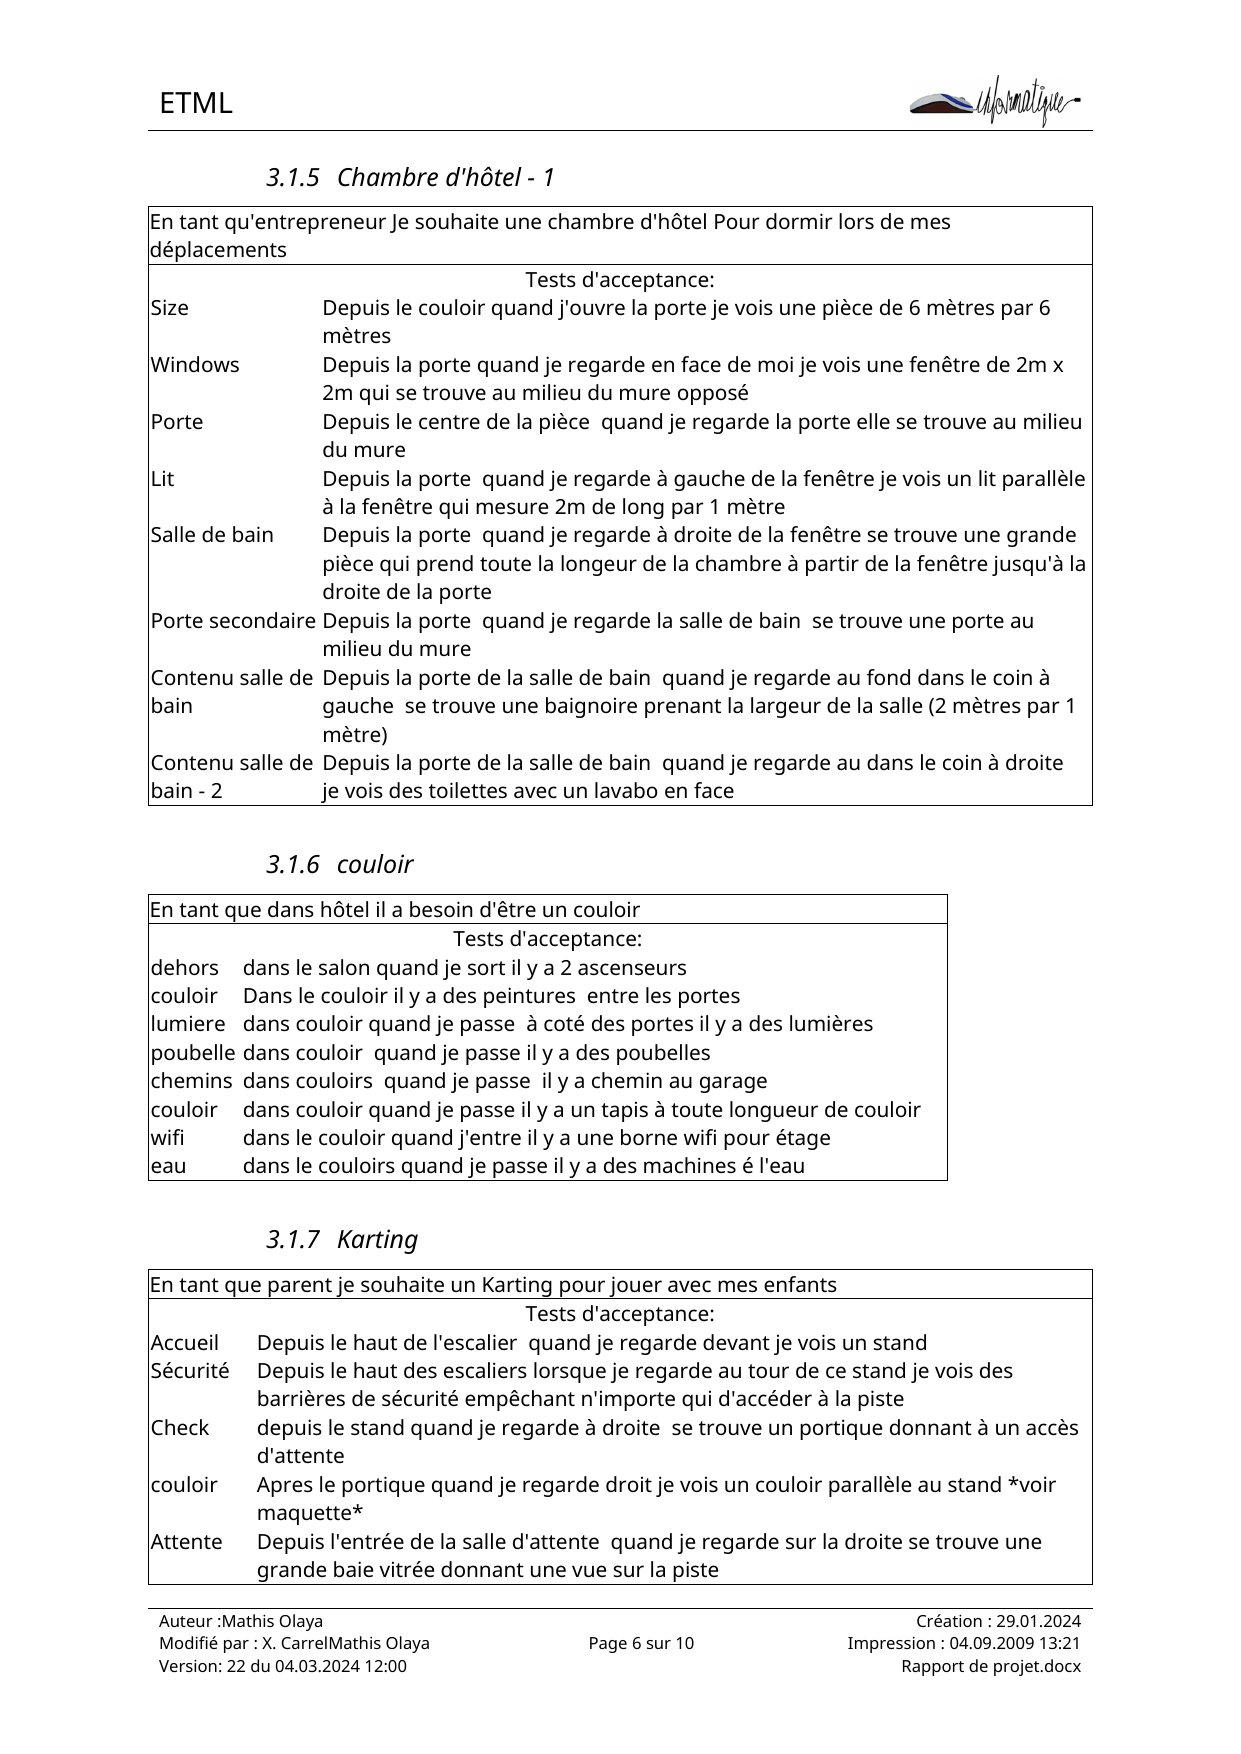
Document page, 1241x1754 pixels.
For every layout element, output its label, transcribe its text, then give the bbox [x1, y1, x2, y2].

subtitle Chambre d'hôtel - 1 [266, 159, 1092, 193]
table_cell Attente [149, 1527, 256, 1584]
table_cell depuis le stand quand je regarde à droite se trouve un portique donnant à un accès d'attente [256, 1413, 1091, 1470]
table_header Size [149, 293, 321, 350]
table_cell couloir [149, 981, 242, 1009]
table_header En tant que dans hôtel il a besoin d'être un couloir [149, 895, 947, 923]
table_cell couloir [149, 1470, 256, 1527]
table_cell Salle de bain [149, 521, 321, 606]
table_cell chemins [149, 1066, 242, 1095]
table_cell dans couloir quand je passe il y a un tapis à toute longueur de couloir [242, 1095, 946, 1123]
table_cell Porte secondaire [149, 606, 321, 663]
table_header Depuis le couloir quand j'ouvre la porte je vois une pièce de 6 mètres par 6 mètres [321, 293, 1091, 350]
table_cell Contenu salle de bain - 2 [149, 748, 321, 805]
table_cell Depuis le centre de la pièce quand je regarde la porte elle se trouve au milieu du mure [321, 407, 1091, 464]
table_cell Depuis la porte quand je regarde à gauche de la fenêtre je vois un lit parallèle à la fenêtre qui mesure 2m de long par 1 mètre [321, 464, 1091, 521]
table_cell dans couloir quand je passe il y a des poubelles [242, 1038, 946, 1066]
table_cell Depuis la porte quand je regarde à droite de la fenêtre se trouve une grande pièce qui prend toute la longeur de la chambre à partir de la fenêtre jusqu'à la droite de la porte [321, 521, 1091, 606]
subtitle Karting [266, 1222, 1092, 1256]
table_header En tant que parent je souhaite un Karting pour jouer avec mes enfants [149, 1270, 1092, 1298]
table_cell Tests d'acceptance: [149, 924, 947, 1180]
table_cell Tests d'acceptance: [149, 265, 1092, 805]
table_cell Lit [149, 464, 321, 521]
table_cell poubelle [149, 1038, 242, 1066]
table_cell Depuis la porte quand je regarde en face de moi je vois une fenêtre de 2m x 2m qui se trouve au milieu du mure opposé [321, 350, 1091, 407]
subtitle couloir [266, 847, 1092, 881]
table_cell Depuis la porte de la salle de bain quand je regarde au fond dans le coin à gauche se trouve une baignoire prenant la largeur de la salle (2 mètres par 1 mètre) [321, 663, 1091, 748]
table_cell Windows [149, 350, 321, 407]
table_cell dans couloir quand je passe à coté des portes il y a des lumières [242, 1010, 946, 1038]
table_cell Depuis l'entrée de la salle d'attente quand je regarde sur la droite se trouve une grande baie vitrée donnant une vue sur la piste [256, 1527, 1091, 1584]
table_cell Sécurité [149, 1356, 256, 1413]
table_cell wifi [149, 1123, 242, 1152]
table_cell dans le couloirs quand je passe il y a des machines é l'eau [242, 1152, 946, 1180]
table_cell Apres le portique quand je regarde droit je vois un couloir parallèle au stand *voir maquette* [256, 1470, 1091, 1527]
table_cell dans couloirs quand je passe il y a chemin au garage [242, 1066, 946, 1095]
table_cell Depuis la porte quand je regarde la salle de bain se trouve une porte au milieu du mure [321, 606, 1091, 663]
table_cell Check [149, 1413, 256, 1470]
table_cell dans le couloir quand j'entre il y a une borne wifi pour étage [242, 1123, 946, 1152]
table_cell Contenu salle de bain [149, 663, 321, 748]
table_header dans le salon quand je sort il y a 2 ascenseurs [242, 953, 946, 981]
table_header Depuis le haut de l'escalier quand je regarde devant je vois un stand [256, 1328, 1091, 1356]
table_cell eau [149, 1152, 242, 1180]
table_cell couloir [149, 1095, 242, 1123]
table_header dehors [149, 953, 242, 981]
table_cell Tests d'acceptance: [149, 1299, 1092, 1584]
table_header Accueil [149, 1328, 256, 1356]
table_cell Dans le couloir il y a des peintures entre les portes [242, 981, 946, 1009]
table_cell Depuis la porte de la salle de bain quand je regarde au dans le coin à droite je vois des toilettes avec un lavabo en face [321, 748, 1091, 805]
table_cell Depuis le haut des escaliers lorsque je regarde au tour de ce stand je vois des barrières de sécurité empêchant n'importe qui d'accéder à la piste [256, 1356, 1091, 1413]
table_cell lumiere [149, 1010, 242, 1038]
table_header En tant qu'entrepreneur Je souhaite une chambre d'hôtel Pour dormir lors de mes déplacements [149, 207, 1092, 264]
table_cell Porte [149, 407, 321, 464]
picture [909, 75, 1082, 128]
